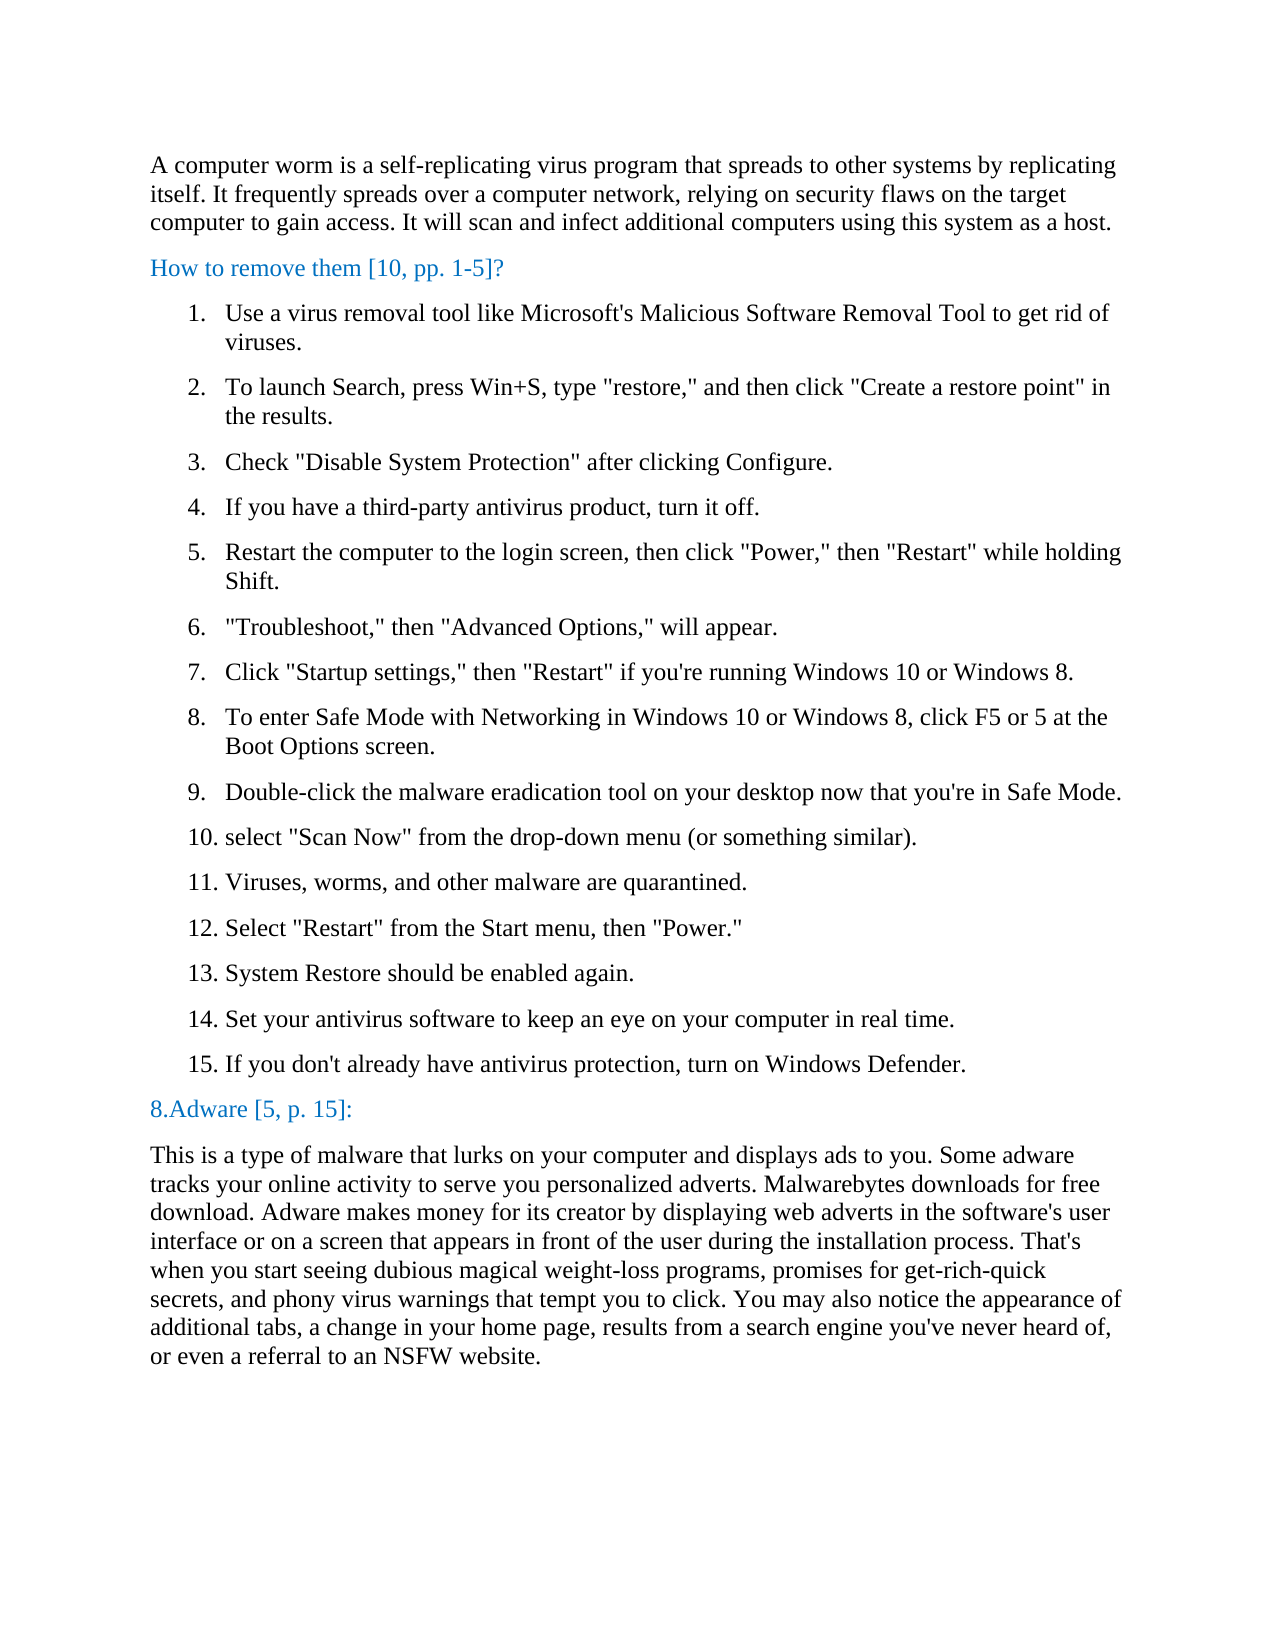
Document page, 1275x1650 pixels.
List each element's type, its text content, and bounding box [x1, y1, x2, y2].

list "Troubleshoot," then "Advanced Options," will appear. [187, 612, 1125, 640]
list System Restore should be enabled again. [187, 958, 1125, 987]
list Check "Disable System Protection" after clicking Configure. [187, 447, 1125, 475]
text 8.Adware [5, p. 15]: [150, 1094, 1125, 1123]
list If you have a third-party antivirus product, turn it off. [187, 492, 1125, 521]
text How to remove them [10, pp. 1-5]? [150, 253, 1125, 282]
list To launch Search, press Win+S, type "restore," and then click "Create a restore point" in the results. [187, 372, 1125, 430]
list select "Scan Now" from the drop-down menu (or something similar). [187, 822, 1125, 851]
list Double-click the malware eradication tool on your desktop now that you're in Safe Mode. [187, 777, 1125, 805]
list Restart the computer to the login screen, then click "Power," then "Restart" while holding Shift. [187, 537, 1125, 595]
list Viruses, worms, and other malware are quarantined. [187, 867, 1125, 896]
text A computer worm is a self-replicating virus program that spreads to other systems by replicating itself. It frequently spreads over a computer network, relying on security flaws on the target computer to gain access. It will scan and infect additional computers using this system as a host. [150, 150, 1125, 236]
list Click "Startup settings," then "Restart" if you're running Windows 10 or Windows 8. [187, 657, 1125, 686]
text This is a type of malware that lurks on your computer and displays ads to you. Some adware tracks your online activity to serve you personalized adverts. Malwarebytes downloads for free download. Adware makes money for its creator by displaying web adverts in the software's user interface or on a screen that appears in front of the user during the installation process. That's when you start seeing dubious magical weight-loss programs, promises for get-rich-quick secrets, and phony virus warnings that tempt you to click. You may also notice the appearance of additional tabs, a change in your home page, results from a search engine you've never heard of, or even a referral to an NSFW website. [150, 1140, 1125, 1370]
list Select "Restart" from the Start menu, then "Power." [187, 913, 1125, 942]
list Use a virus removal tool like Microsoft's Malicious Software Removal Tool to get rid of viruses. [187, 298, 1125, 356]
list If you don't already have antivirus protection, turn on Windows Defender. [187, 1049, 1125, 1078]
list To enter Safe Mode with Networking in Windows 10 or Windows 8, click F5 or 5 at the Boot Options screen. [187, 702, 1125, 760]
list Set your antivirus software to keep an eye on your computer in real time. [187, 1004, 1125, 1032]
